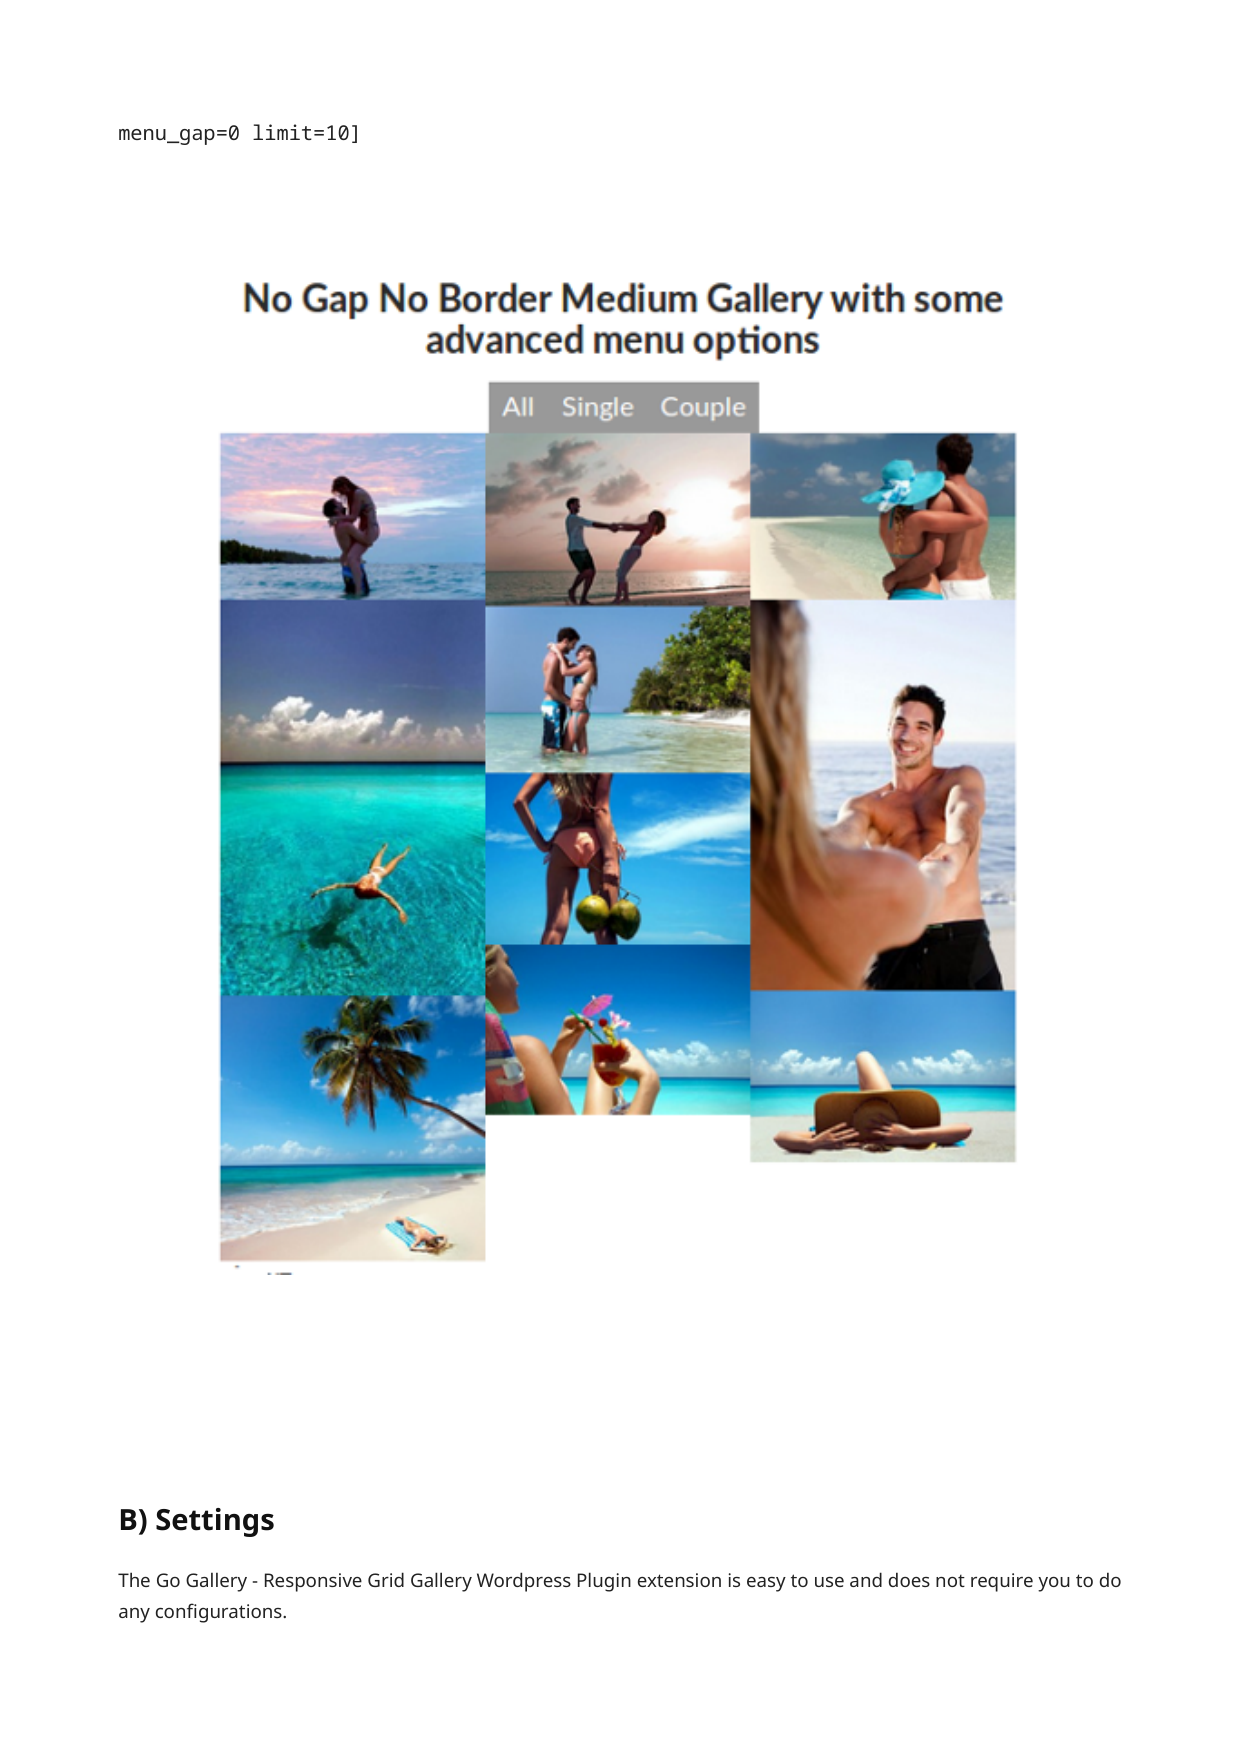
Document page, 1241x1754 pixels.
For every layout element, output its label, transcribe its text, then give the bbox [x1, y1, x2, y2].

picture [76, 266, 1164, 1275]
subtitle B) Settings [118, 1499, 1122, 1539]
text The Go Gallery - Responsive Grid Gallery Wordpress Plugin extension is easy to use and does not require you to do any configurations. [118, 1568, 1122, 1624]
list menu_gap=0 limit=10] [118, 118, 1122, 146]
